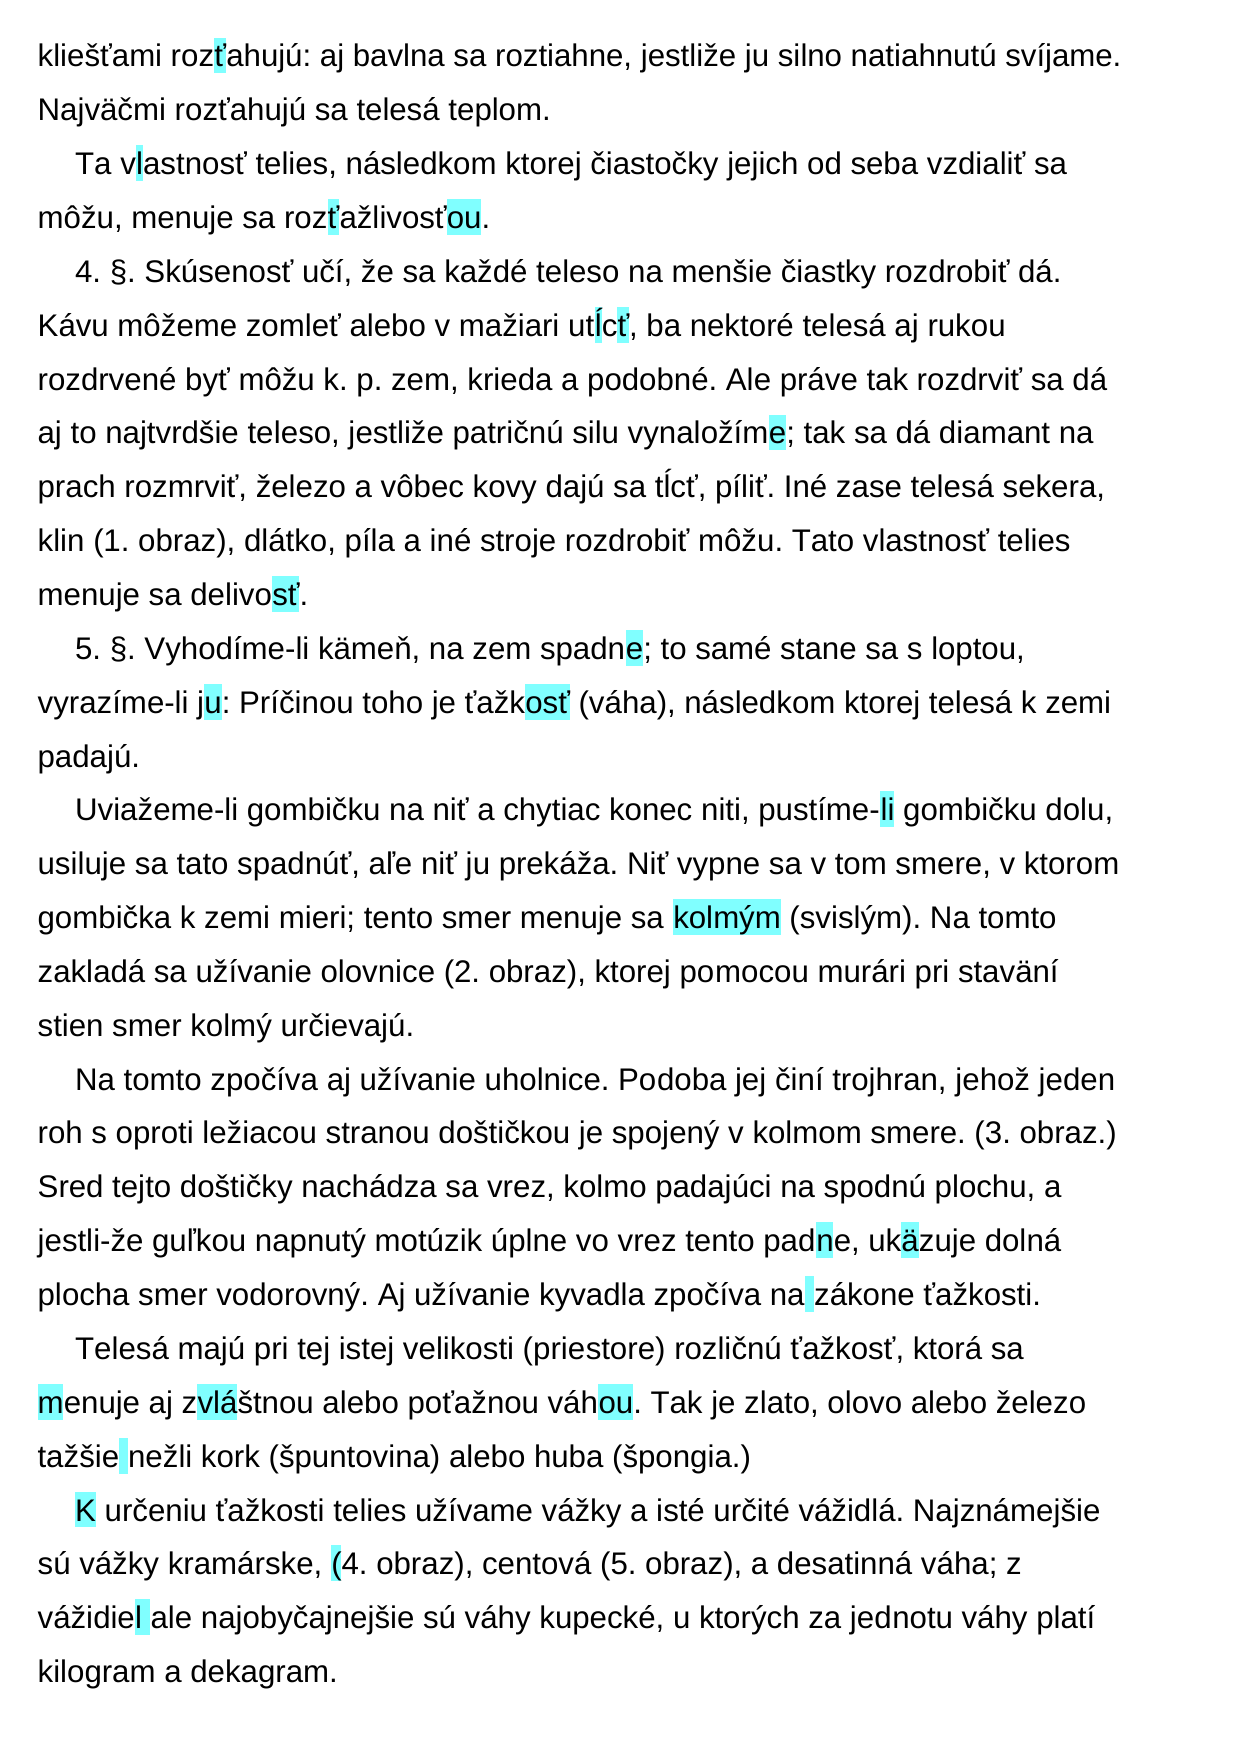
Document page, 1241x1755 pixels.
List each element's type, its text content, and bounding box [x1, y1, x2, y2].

text Uviažeme-li gombičku na niť a chytiac konec niti, pustíme-li gombičku dolu, usiluje sa tato spadnúť, aľe niť ju prekáža. Niť vypne sa v tom smere, v ktorom gombička k zemi mieri; tento smer menuje sa kolmým (svislým). Na tomto zakladá sa užívanie olovnice (2. obraz), ktorej po­mocou murári pri staväní stien smer kolmý určievajú. [37, 791, 1130, 1043]
text 4. §. Skúsenosť učí, že sa každé teleso na menšie čiastky rozdrobiť dá. Kávu môžeme zomleť alebo v mažiari utĺcť, ba nektoré telesá aj rukou rozdrvené byť môžu k. p. zem, krieda a podobné. Ale práve tak rozdrviť sa dá aj to najtvrdšie te­leso, jestliže patričnú silu vynaložíme; tak sa dá diamant na prach rozmrviť, železo a vôbec kovy dajú sa tĺcť, píliť. Iné zase telesá sekera, klin (1. obraz), dlátko, píla a iné stroje rozdrobiť môžu. Tato vlastnosť telies menuje sa delivosť. [37, 253, 1130, 612]
text K určeniu ťažkosti te­lies užívame vážky a isté určité vážidlá. Najznámejšie sú vážky kramárske, (4. obraz), centová (5. obraz), a desatinná váha; z vážidiel ale najobyčajnejšie sú váhy kupecké, u ktorých za jed­notu váhy platí kilogram a dekagram. [37, 1492, 1130, 1689]
text Telesá majú pri tej istej velikosti (prie­store) rozličnú ťažkosť, ktorá sa menuje aj zvláštnou alebo poťažnou váhou. Tak je zlato, olovo alebo železo tažšie nežli kork (špuntovina) alebo huba (špongia.) [37, 1330, 1130, 1474]
text 5. §. Vyhodíme-li kämeň, na zem spadne; to samé stane sa s loptou, vyrazíme-li ju: Príčinou toho je ťažkosť (váha), následkom ktorej telesá k zemi padajú. [37, 630, 1130, 773]
text kliešťami rozťahujú: aj bavlna sa roztiahne, jestliže ju silno natiahnutú svíjame. Najväčmi rozťahujú sa telesá teplom. [37, 37, 1130, 127]
text Na tomto zpočíva aj užívanie uholnice. Po­doba jej činí trojhran, jehož jeden roh s oproti ležiacou stranou doštičkou je spojený v kolmom smere. (3. obraz.) Sred tejto doštičky nachádza sa vrez, kolmo padajúci na spodnú plochu, a jestli-že guľkou napnutý motúzik úplne vo vrez tento padne, ukäzuje dolná plocha smer vodorovný. Aj užívanie kyvadla zpočíva na zákone ťažkosti. [37, 1061, 1130, 1312]
text Ta vlastnosť telies, následkom ktorej čiastočky jejich od seba vzdialiť sa môžu, menuje sa rozťažlivosťou. [37, 145, 1130, 235]
